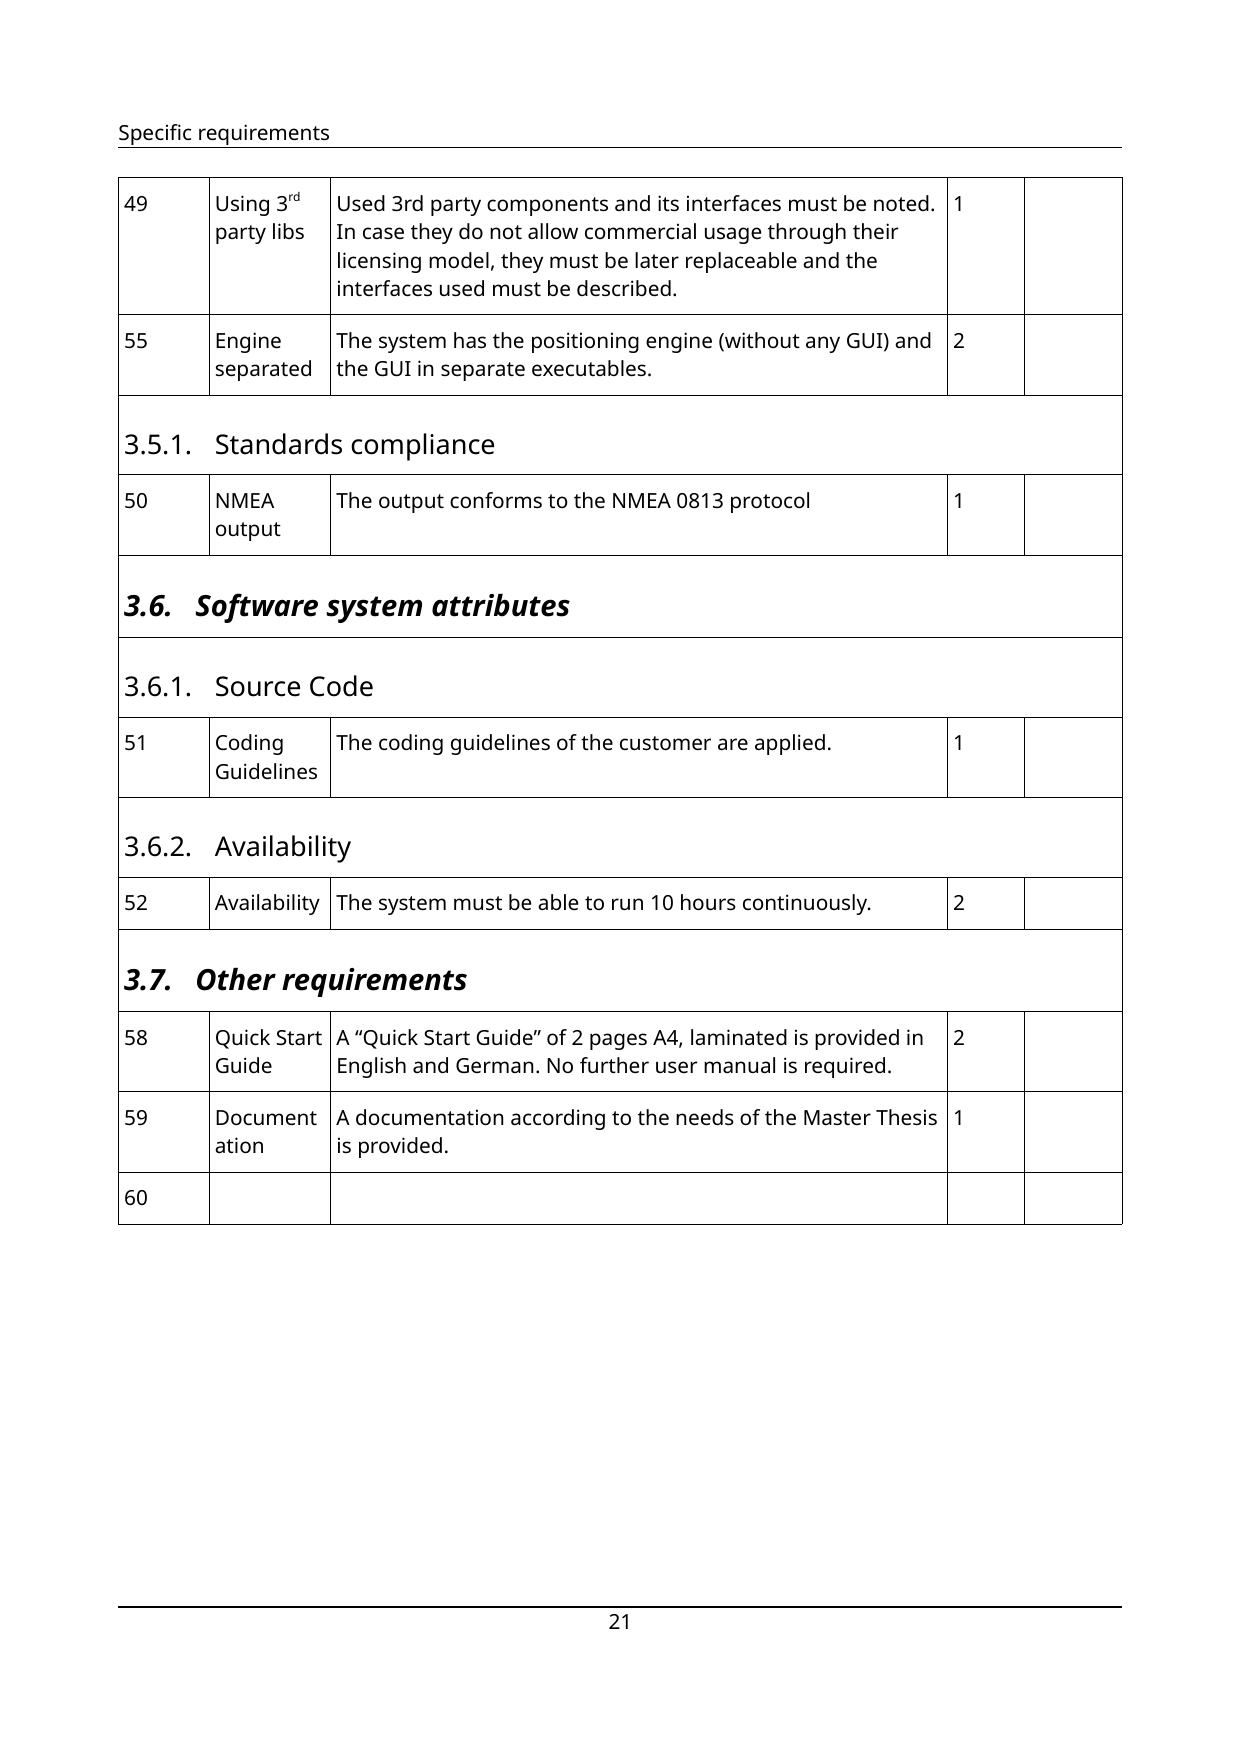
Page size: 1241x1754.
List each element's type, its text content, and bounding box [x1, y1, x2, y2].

table_cell [1025, 718, 1122, 797]
table_cell A “Quick Start Guide” of 2 pages A4, laminated is provided in English and German. No further user manual is required. [331, 1012, 947, 1091]
table_cell The coding guidelines of the customer are applied. [331, 718, 947, 797]
table_cell A documentation according to the needs of the Master Thesis is provided. [331, 1092, 947, 1172]
table_cell [1025, 1173, 1122, 1224]
table_cell [1025, 878, 1122, 929]
table_cell Coding Guidelines [210, 718, 330, 797]
table_cell 58 [119, 1012, 209, 1091]
table_cell 51 [119, 718, 209, 797]
table_cell 1 [948, 718, 1024, 797]
table_cell Source Code [119, 638, 1122, 717]
table_cell Software system attributes [119, 556, 1122, 637]
table_cell [1025, 1092, 1122, 1172]
table_cell Used 3rd party components and its interfaces must be noted. In case they do not allow commercial usage through their licensing model, they must be later replaceable and the interfaces used must be described. [331, 178, 947, 314]
table_cell [1025, 178, 1122, 314]
table_cell Quick Start Guide [210, 1012, 330, 1091]
table_cell 55 [119, 315, 209, 394]
table_cell [948, 1173, 1024, 1224]
table_cell [1025, 315, 1122, 394]
table_cell 2 [948, 315, 1024, 394]
table_cell Using 3rd party libs [210, 178, 330, 314]
table_cell [331, 1173, 947, 1224]
table_cell Documentation [210, 1092, 330, 1172]
table_cell [210, 1173, 330, 1224]
table_cell 50 [119, 475, 209, 554]
table_cell Other requirements [119, 930, 1122, 1011]
table_cell 52 [119, 878, 209, 929]
table_cell 60 [119, 1173, 209, 1224]
table_cell The output conforms to the NMEA 0813 protocol [331, 475, 947, 554]
table_cell 2 [948, 1012, 1024, 1091]
table_cell The system must be able to run 10 hours continuously. [331, 878, 947, 929]
table_cell Availability [119, 798, 1122, 877]
table_cell [1025, 475, 1122, 554]
table_cell 59 [119, 1092, 209, 1172]
table_cell The system has the positioning engine (without any GUI) and the GUI in separate executables. [331, 315, 947, 394]
table_cell 1 [948, 475, 1024, 554]
table_cell Standards compliance [119, 396, 1122, 474]
table_cell Availability [210, 878, 330, 929]
table_cell NMEA output [210, 475, 330, 554]
table_cell Engine separated [210, 315, 330, 394]
table_cell [1025, 1012, 1122, 1091]
table_cell 49 [119, 178, 209, 314]
table_cell 2 [948, 878, 1024, 929]
table_cell 1 [948, 1092, 1024, 1172]
table_cell 1 [948, 178, 1024, 314]
